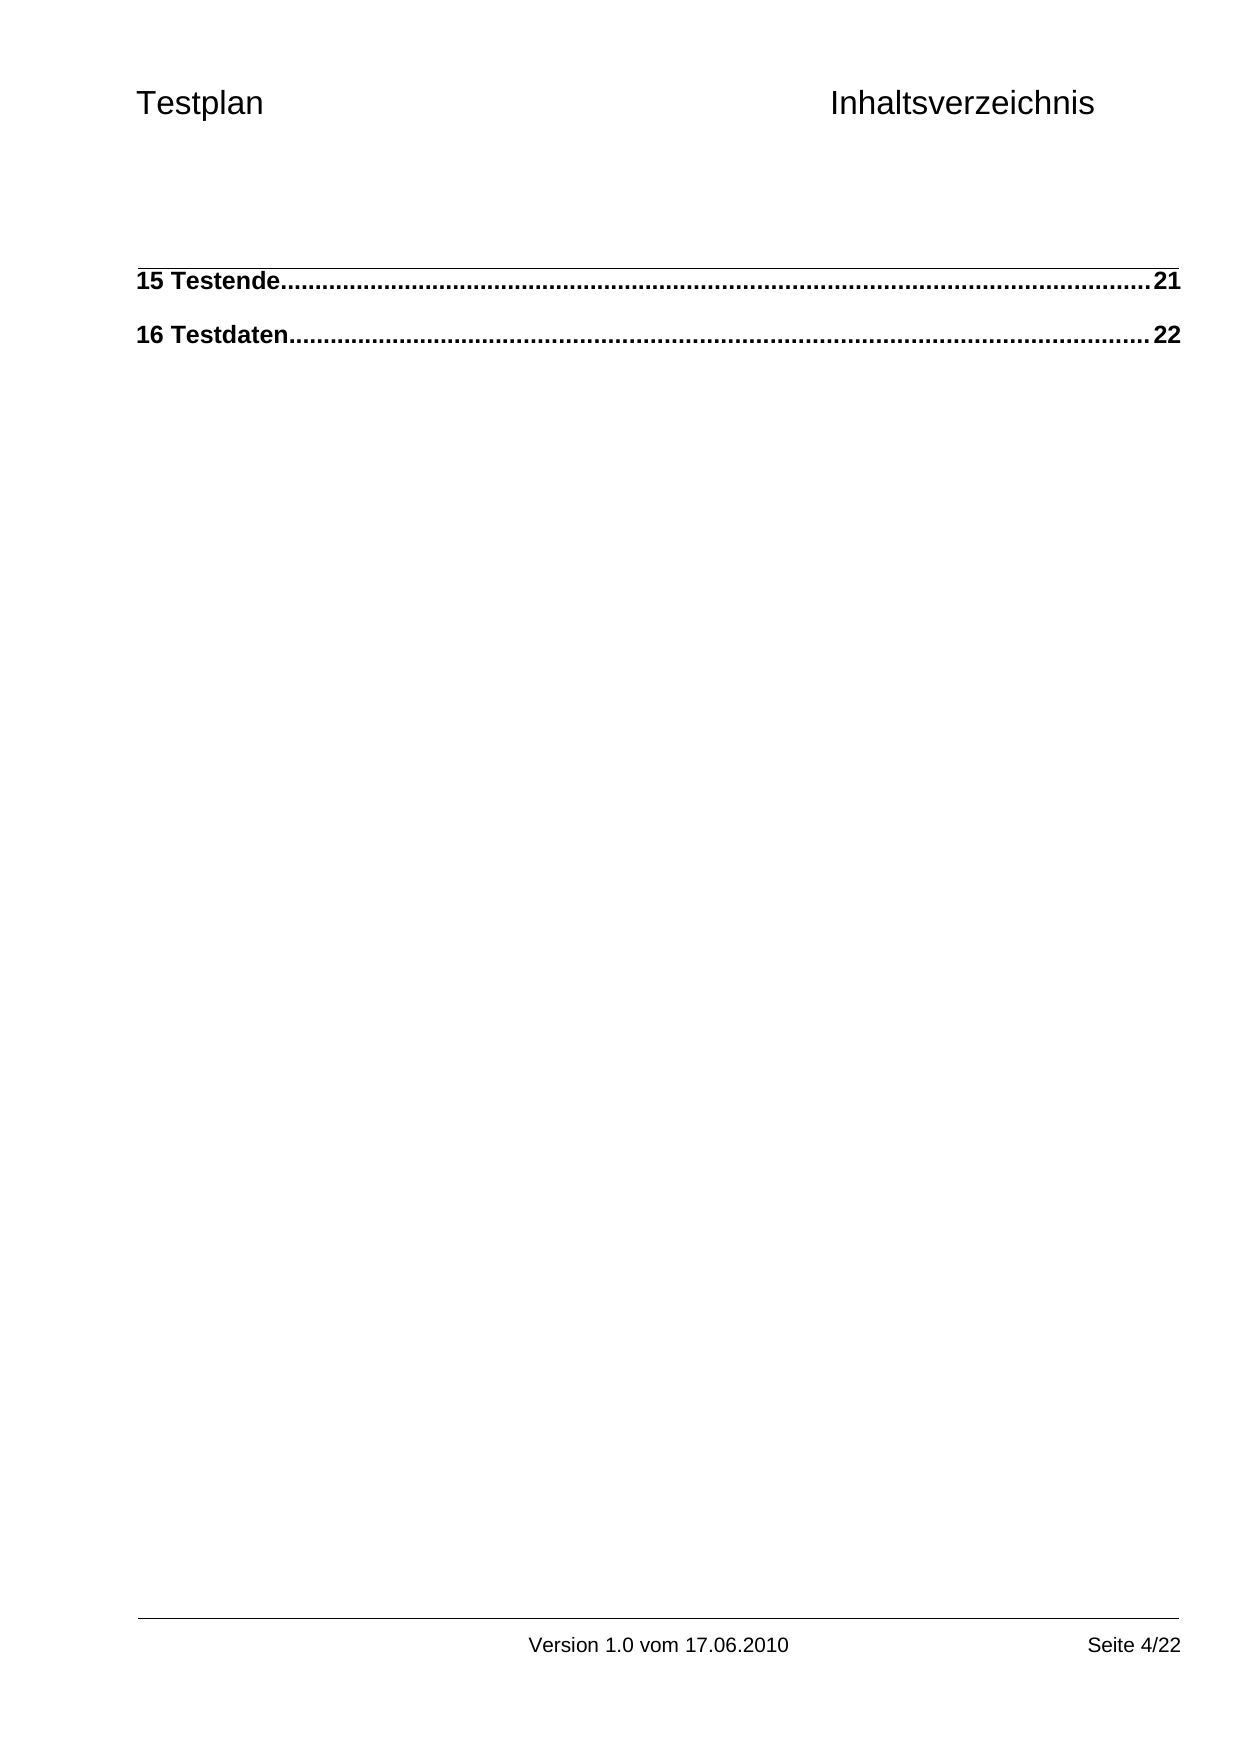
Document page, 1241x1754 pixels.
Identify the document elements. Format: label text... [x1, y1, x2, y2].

text 15 Testende 21 [136, 289, 1181, 294]
text 16 Testdaten 22 [136, 319, 1181, 348]
